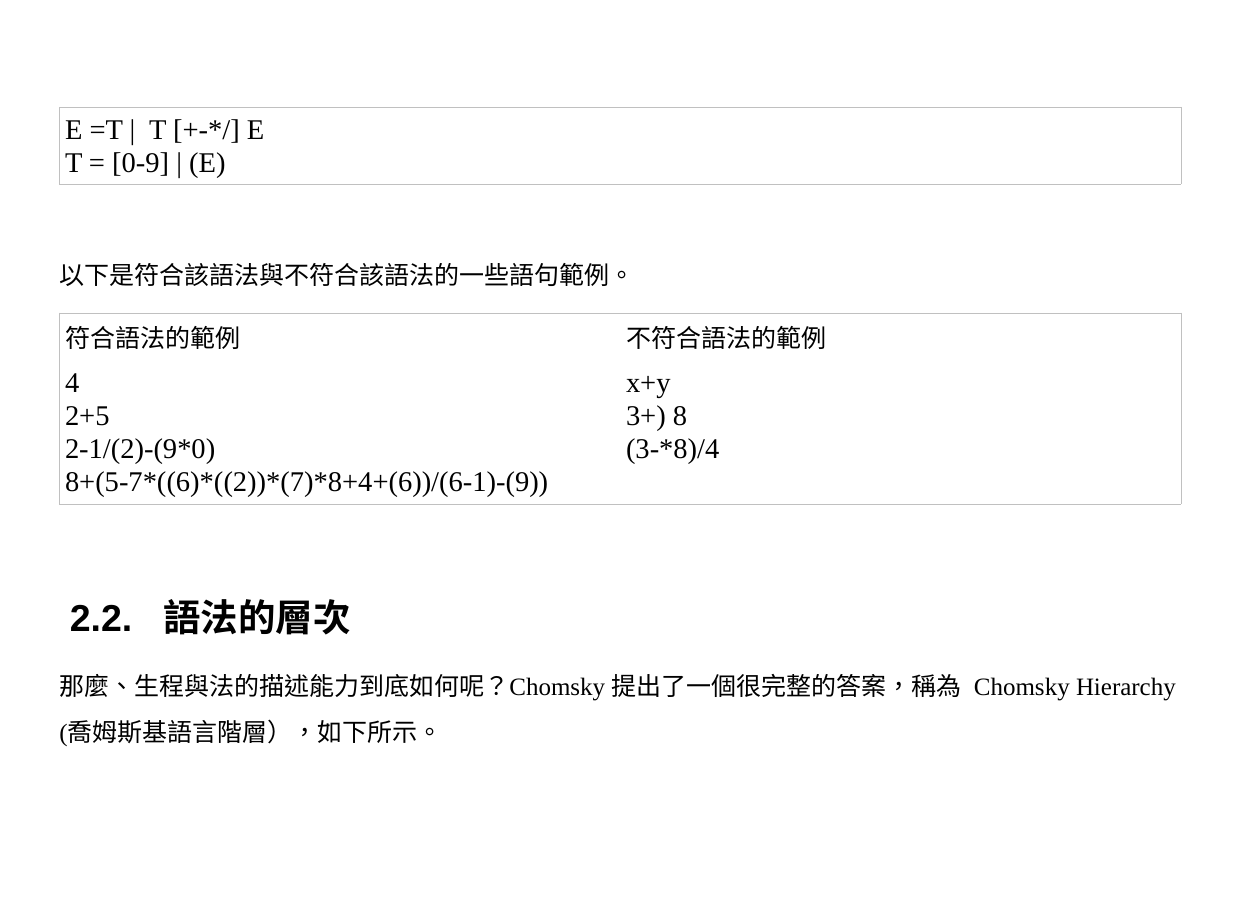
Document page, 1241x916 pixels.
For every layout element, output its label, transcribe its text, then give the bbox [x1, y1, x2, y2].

subtitle 語法的層次 [59, 588, 1181, 642]
table_cell x+y 3+) 8 (3-*8)/4 [620, 360, 1181, 503]
text 以下是符合該語法與不符合該語法的一些語句範例。 [59, 256, 1181, 292]
text 那麼、生程與法的描述能力到底如何呢？Chomsky 提出了一個很完整的答案，稱為 Chomsky Hierarchy (喬姆斯基語言階層），如下所示。 [59, 667, 1181, 748]
table_cell 4 2+5 2-1/(2)-(9*0) 8+(5-7*((6)*((2))*(7)*8+4+(6))/(6-1)-(9)) [60, 360, 620, 503]
table_header 不符合語法的範例 [620, 314, 1181, 360]
table_header E =T | T [+-*/] E T = [0-9] | (E) [60, 108, 1181, 184]
table_header 符合語法的範例 [60, 314, 620, 360]
